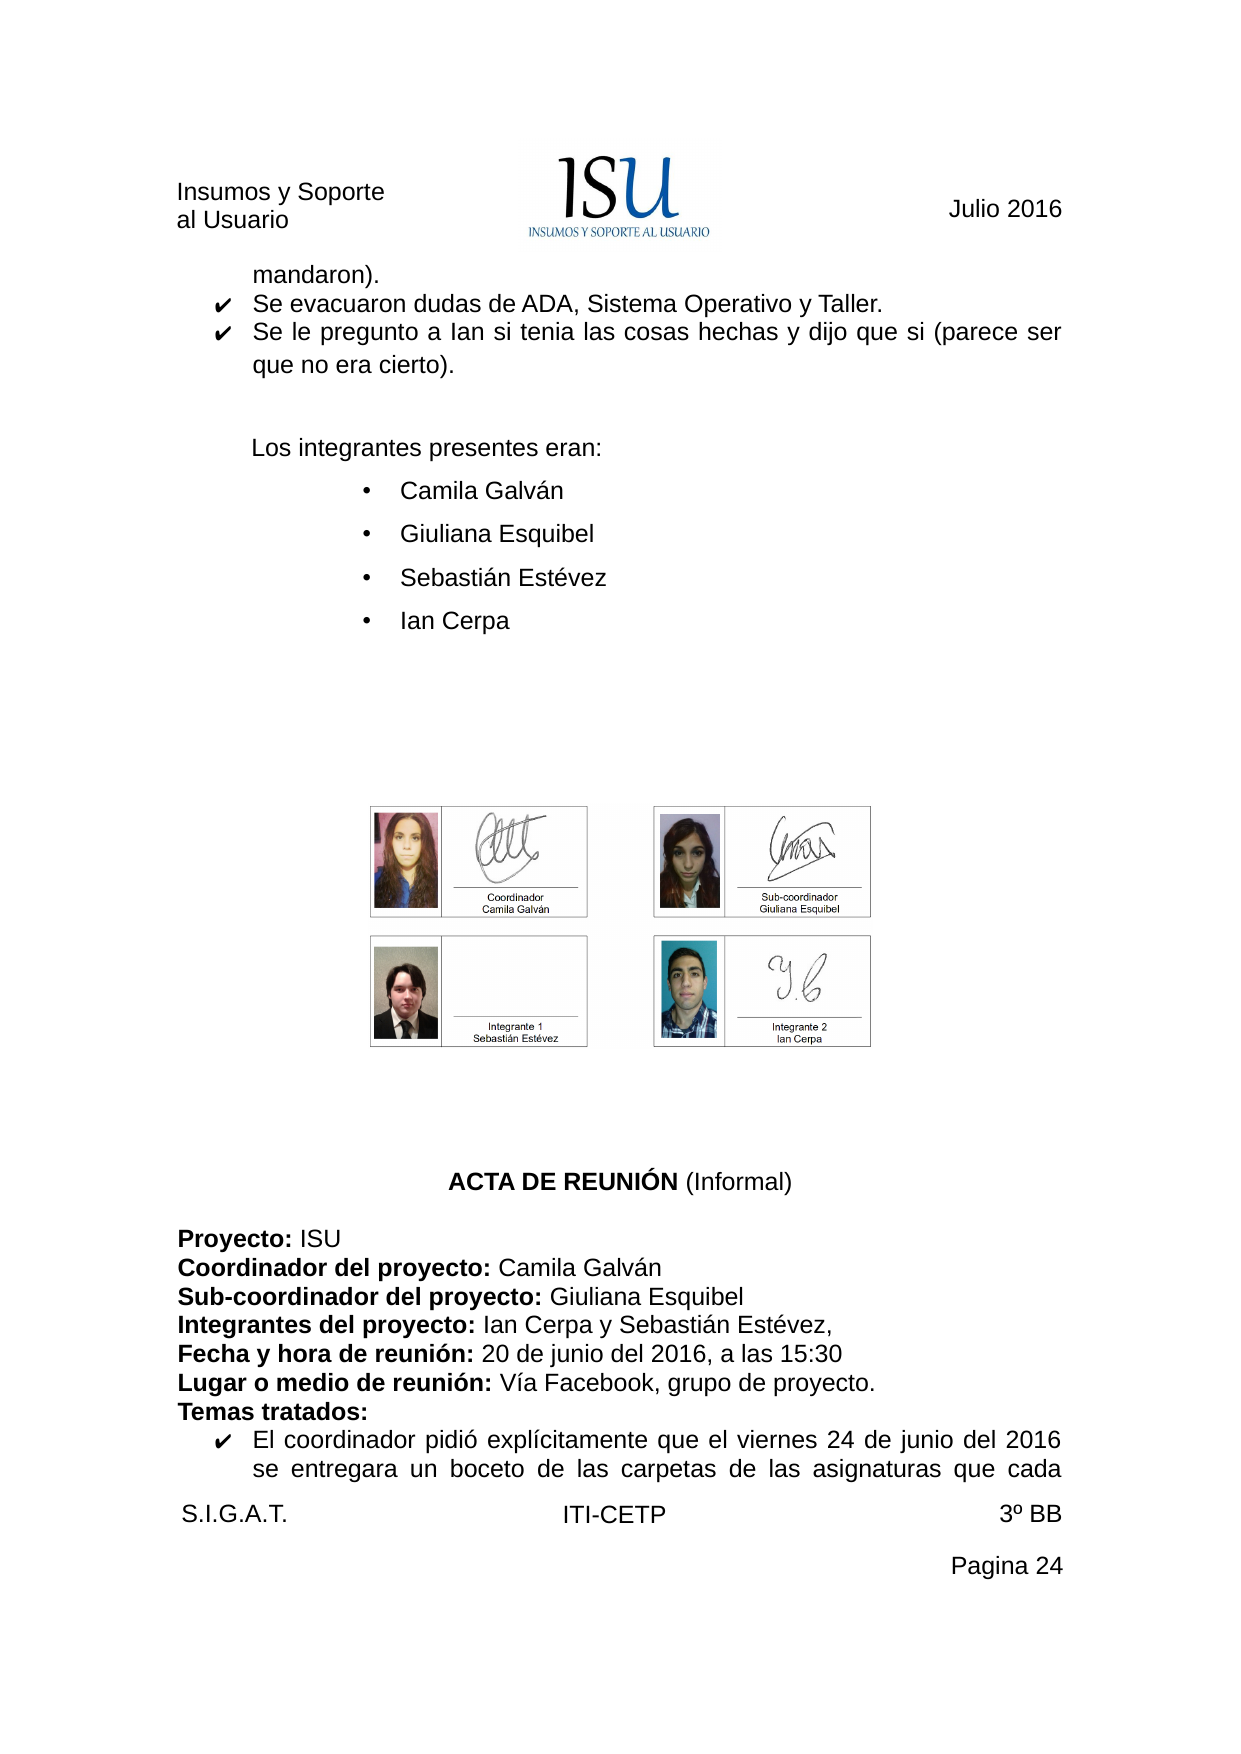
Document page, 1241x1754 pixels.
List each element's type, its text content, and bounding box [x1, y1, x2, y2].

text Fecha y hora de reunión: 20 de junio del 2016, a las 15:30 [177, 1339, 1063, 1368]
text Los integrantes presentes eran: [177, 433, 1063, 462]
list Se le pregunto a Ian si tenia las cosas hechas y dijo que si (parece ser que no era cierto). [215, 317, 1063, 379]
list El coordinador pidió explícitamente que el viernes 24 de junio del 2016 se entregara un boceto de las carpetas de las asignaturas que cada [215, 1425, 1063, 1483]
list Camila Galván [362, 476, 1063, 505]
text Sub-coordinador del proyecto: Giuliana Esquibel [177, 1282, 1063, 1310]
list mandaron). [215, 260, 1063, 288]
text Proyecto: ISU [177, 1224, 1063, 1253]
text ACTA DE REUNIÓN (Informal) [177, 1167, 1063, 1195]
text Lugar o medio de reunión: Vía Facebook, grupo de proyecto. [177, 1368, 1063, 1397]
text Integrantes del proyecto: Ian Cerpa y Sebastián Estévez, [177, 1310, 1063, 1339]
list Se evacuaron dudas de ADA, Sistema Operativo y Taller. [215, 288, 1063, 317]
list Ian Cerpa [362, 606, 1063, 635]
list Sebastián Estévez [362, 563, 1063, 592]
text Temas tratados: [177, 1397, 1063, 1425]
list Giuliana Esquibel [362, 519, 1063, 548]
text Coordinador del proyecto: Camila Galván [177, 1253, 1063, 1282]
